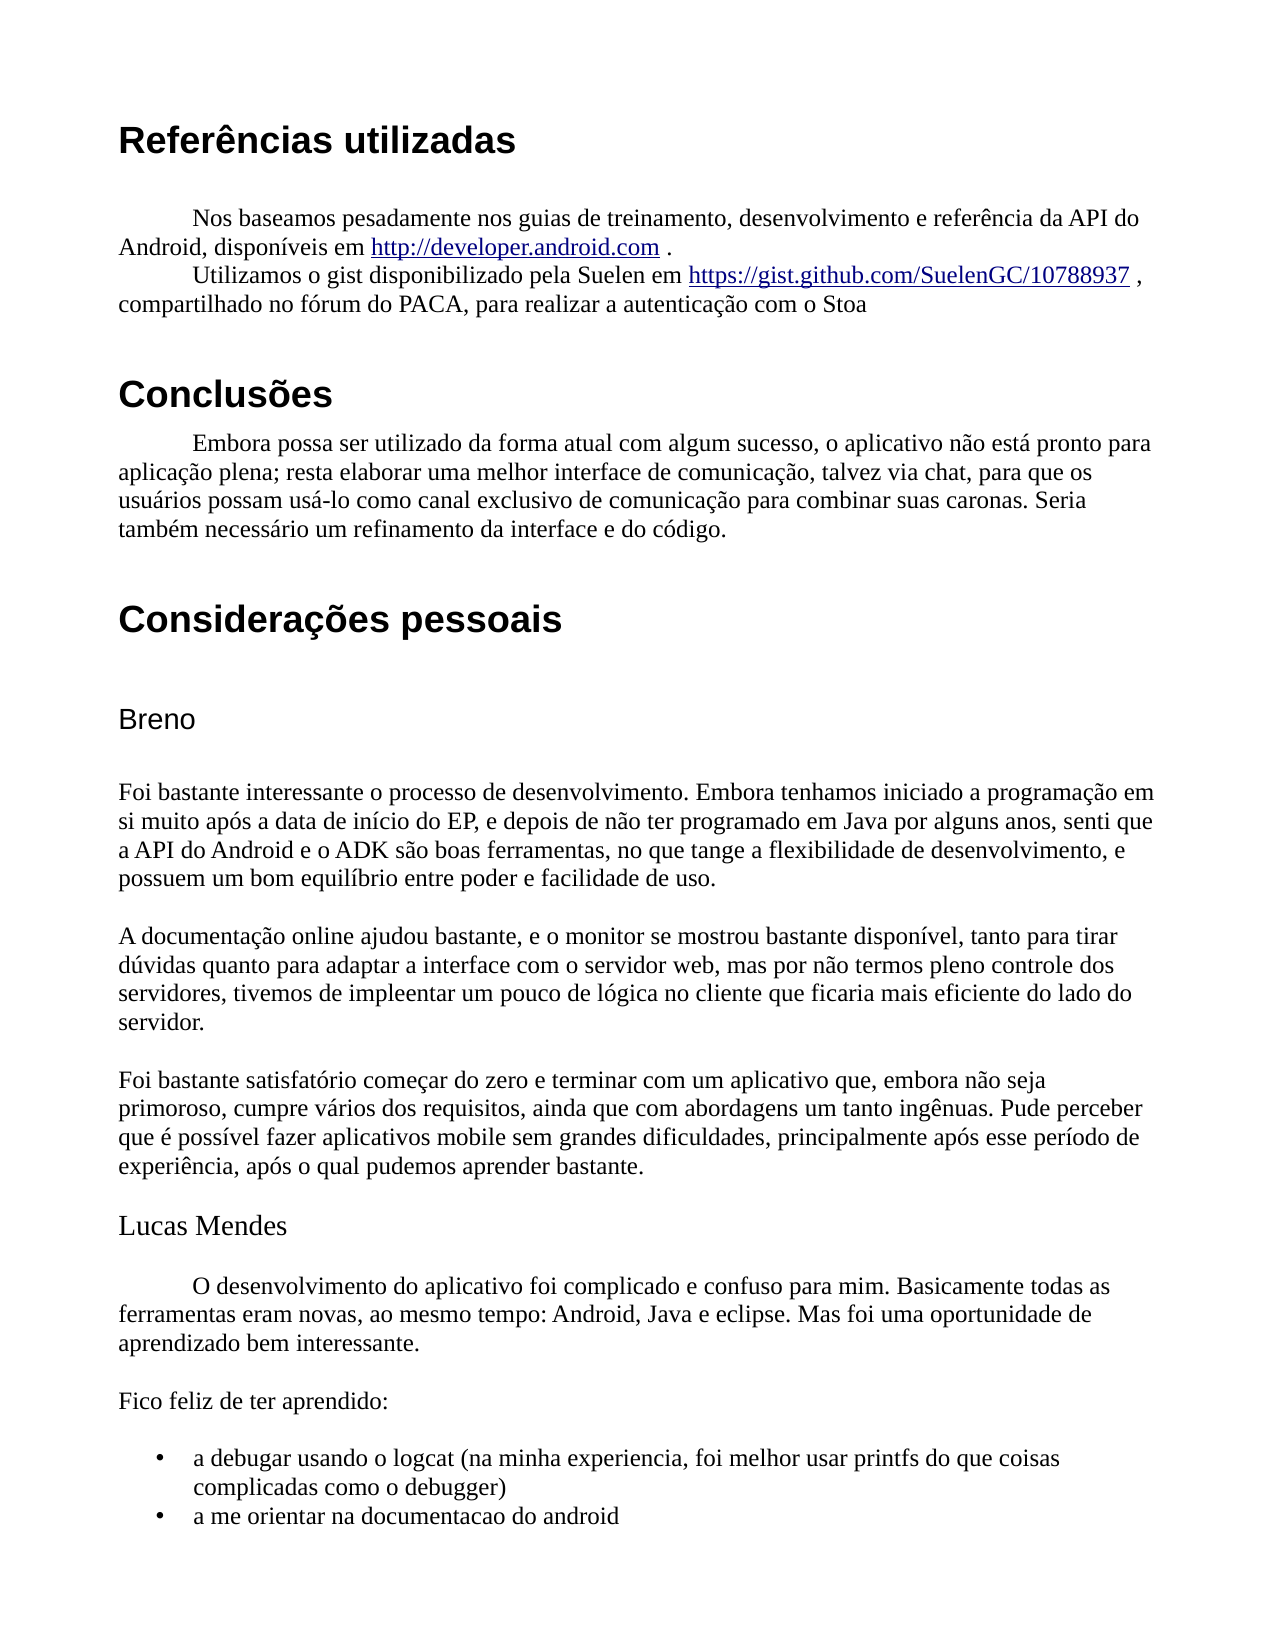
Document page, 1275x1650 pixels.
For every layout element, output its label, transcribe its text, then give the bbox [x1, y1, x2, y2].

text Embora possa ser utilizado da forma atual com algum sucesso, o aplicativo não está pronto para aplicação plena; resta elaborar uma melhor interface de comunicação, talvez via chat, para que os usuários possam usá-lo como canal exclusivo de comunicação para combinar suas caronas. Seria também necessário um refinamento da interface e do código. [118, 428, 1157, 543]
text Foi bastante interessante o processo de desenvolvimento. Embora tenhamos iniciado a programação em si muito após a data de início do EP, e depois de não ter programado em Java por alguns anos, senti que a API do Android e o ADK são boas ferramentas, no que tange a flexibilidade de desenvolvimento, e possuem um bom equilíbrio entre poder e facilidade de uso. [118, 777, 1157, 892]
text O desenvolvimento do aplicativo foi complicado e confuso para mim. Basicamente todas as ferramentas eram novas, ao mesmo tempo: Android, Java e eclipse. Mas foi uma oportunidade de aprendizado bem interessante. [118, 1271, 1157, 1357]
text Foi bastante satisfatório começar do zero e terminar com um aplicativo que, embora não seja primoroso, cumpre vários dos requisitos, ainda que com abordagens um tanto ingênuas. Pude perceber que é possível fazer aplicativos mobile sem grandes dificuldades, principalmente após esse período de experiência, após o qual pudemos aprender bastante. [118, 1065, 1157, 1180]
list a me orientar na documentacao do android [156, 1501, 1157, 1529]
text Fico feliz de ter aprendido: [118, 1386, 1157, 1414]
text Lucas Mendes [118, 1208, 1157, 1242]
subtitle Referências utilizadas [118, 118, 1157, 162]
subtitle Conclusões [118, 372, 1157, 415]
text Utilizamos o gist disponibilizado pela Suelen em https://gist.github.com/SuelenGC/10788937 , compartilhado no fórum do PACA, para realizar a autenticação com o Stoa [118, 261, 1157, 318]
text Nos baseamos pesadamente nos guias de treinamento, desenvolvimento e referência da API do Android, disponíveis em http://developer.android.com . [118, 203, 1157, 261]
list a debugar usando o logcat (na minha experiencia, foi melhor usar printfs do que coisas complicadas como o debugger) [156, 1443, 1157, 1501]
text A documentação online ajudou bastante, e o monitor se mostrou bastante disponível, tanto para tirar dúvidas quanto para adaptar a interface com o servidor web, mas por não termos pleno controle dos servidores, tivemos de impleentar um pouco de lógica no cliente que ficaria mais eficiente do lado do servidor. [118, 921, 1157, 1036]
subtitle Breno [118, 702, 1157, 736]
subtitle Considerações pessoais [118, 597, 1157, 640]
